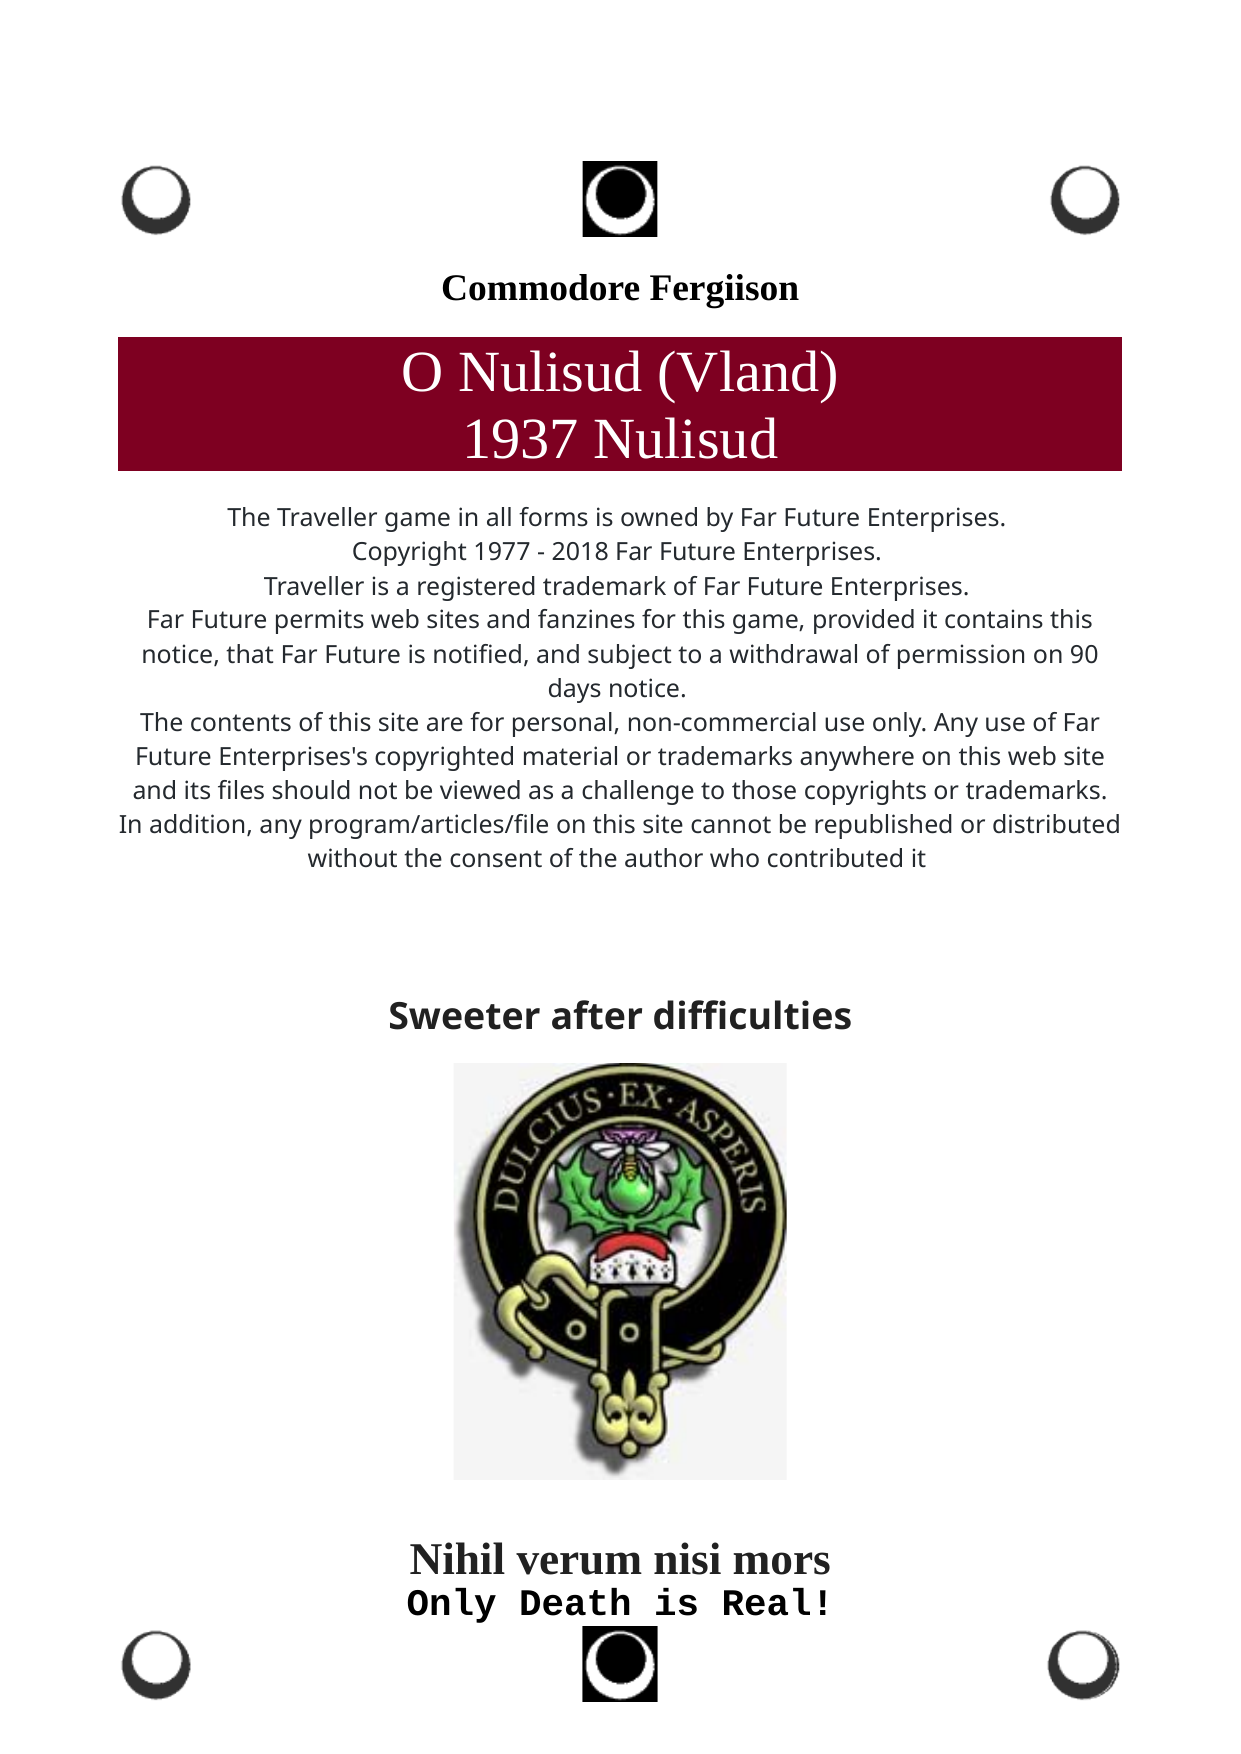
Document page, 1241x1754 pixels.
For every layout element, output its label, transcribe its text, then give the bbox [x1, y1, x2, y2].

picture [1047, 161, 1123, 237]
text Commodore Fergiison [118, 265, 1122, 308]
text Sweeter after difficulties [118, 990, 1122, 1041]
text The contents of this site are for personal, non-commercial use only. Any use of Far Future Enterprises's copyrighted material or trademarks anywhere on this web site and its files should not be viewed as a challenge to those copyrights or trademarks. In addition, any program/articles/file on this site cannot be republished or distributed without the consent of the author who contributed it [118, 704, 1122, 875]
text Far Future permits web sites and fanzines for this game, provided it contains this notice, that Far Future is notified, and subject to a withdrawal of permission on 90 days notice. [118, 602, 1122, 704]
picture [118, 1626, 194, 1702]
picture [582, 1626, 658, 1702]
picture [453, 1063, 787, 1480]
text Traveller is a registered trademark of Far Future Enterprises. [118, 568, 1122, 602]
text 1937 Nulisud [118, 404, 1122, 471]
picture [118, 161, 194, 237]
text Nihil verum nisi mors [118, 1532, 1122, 1584]
text Only Death is Real! [118, 1584, 1122, 1627]
text The Traveller game in all forms is owned by Far Future Enterprises. [118, 500, 1122, 534]
text O Nulisud (Vland) [118, 337, 1122, 404]
picture [1044, 1626, 1123, 1702]
picture [582, 161, 658, 237]
text Copyright 1977 - 2018 Far Future Enterprises. [118, 534, 1122, 568]
